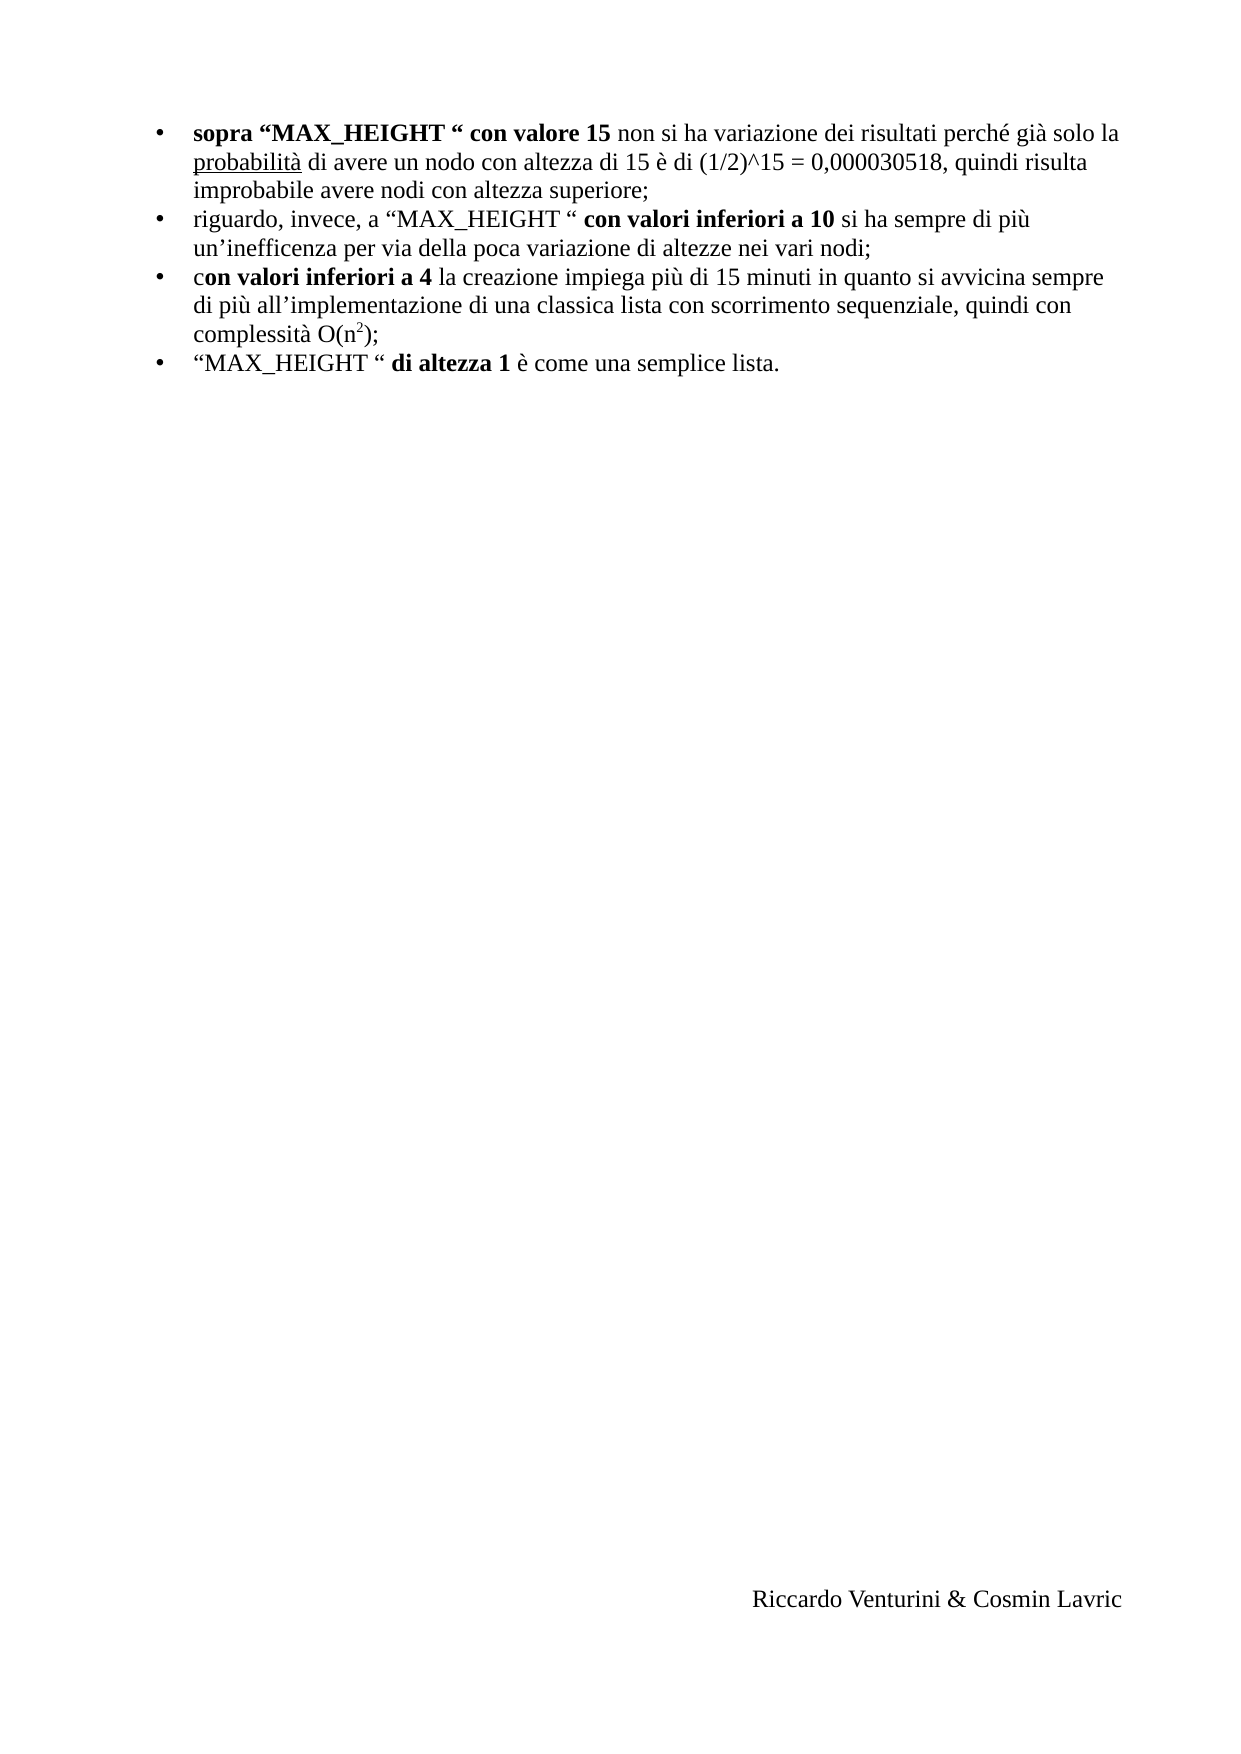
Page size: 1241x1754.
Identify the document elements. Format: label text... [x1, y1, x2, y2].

list “MAX_HEIGHT “ di altezza 1 è come una semplice lista. [156, 348, 1122, 377]
list con valori inferiori a 4 la creazione impiega più di 15 minuti in quanto si avvicina sempre di più all’implementazione di una classica lista con scorrimento sequenziale, quindi con complessità O(n2); [156, 262, 1122, 348]
text Riccardo Venturini & Cosmin Lavric [118, 1584, 1122, 1613]
list riguardo, invece, a “MAX_HEIGHT “ con valori inferiori a 10 si ha sempre di più un’inefficenza per via della poca variazione di altezze nei vari nodi; [156, 204, 1122, 262]
list sopra “MAX_HEIGHT “ con valore 15 non si ha variazione dei risultati perché già solo la probabilità di avere un nodo con altezza di 15 è di (1/2)^15 = 0,000030518, quindi risulta improbabile avere nodi con altezza superiore; [156, 118, 1122, 204]
